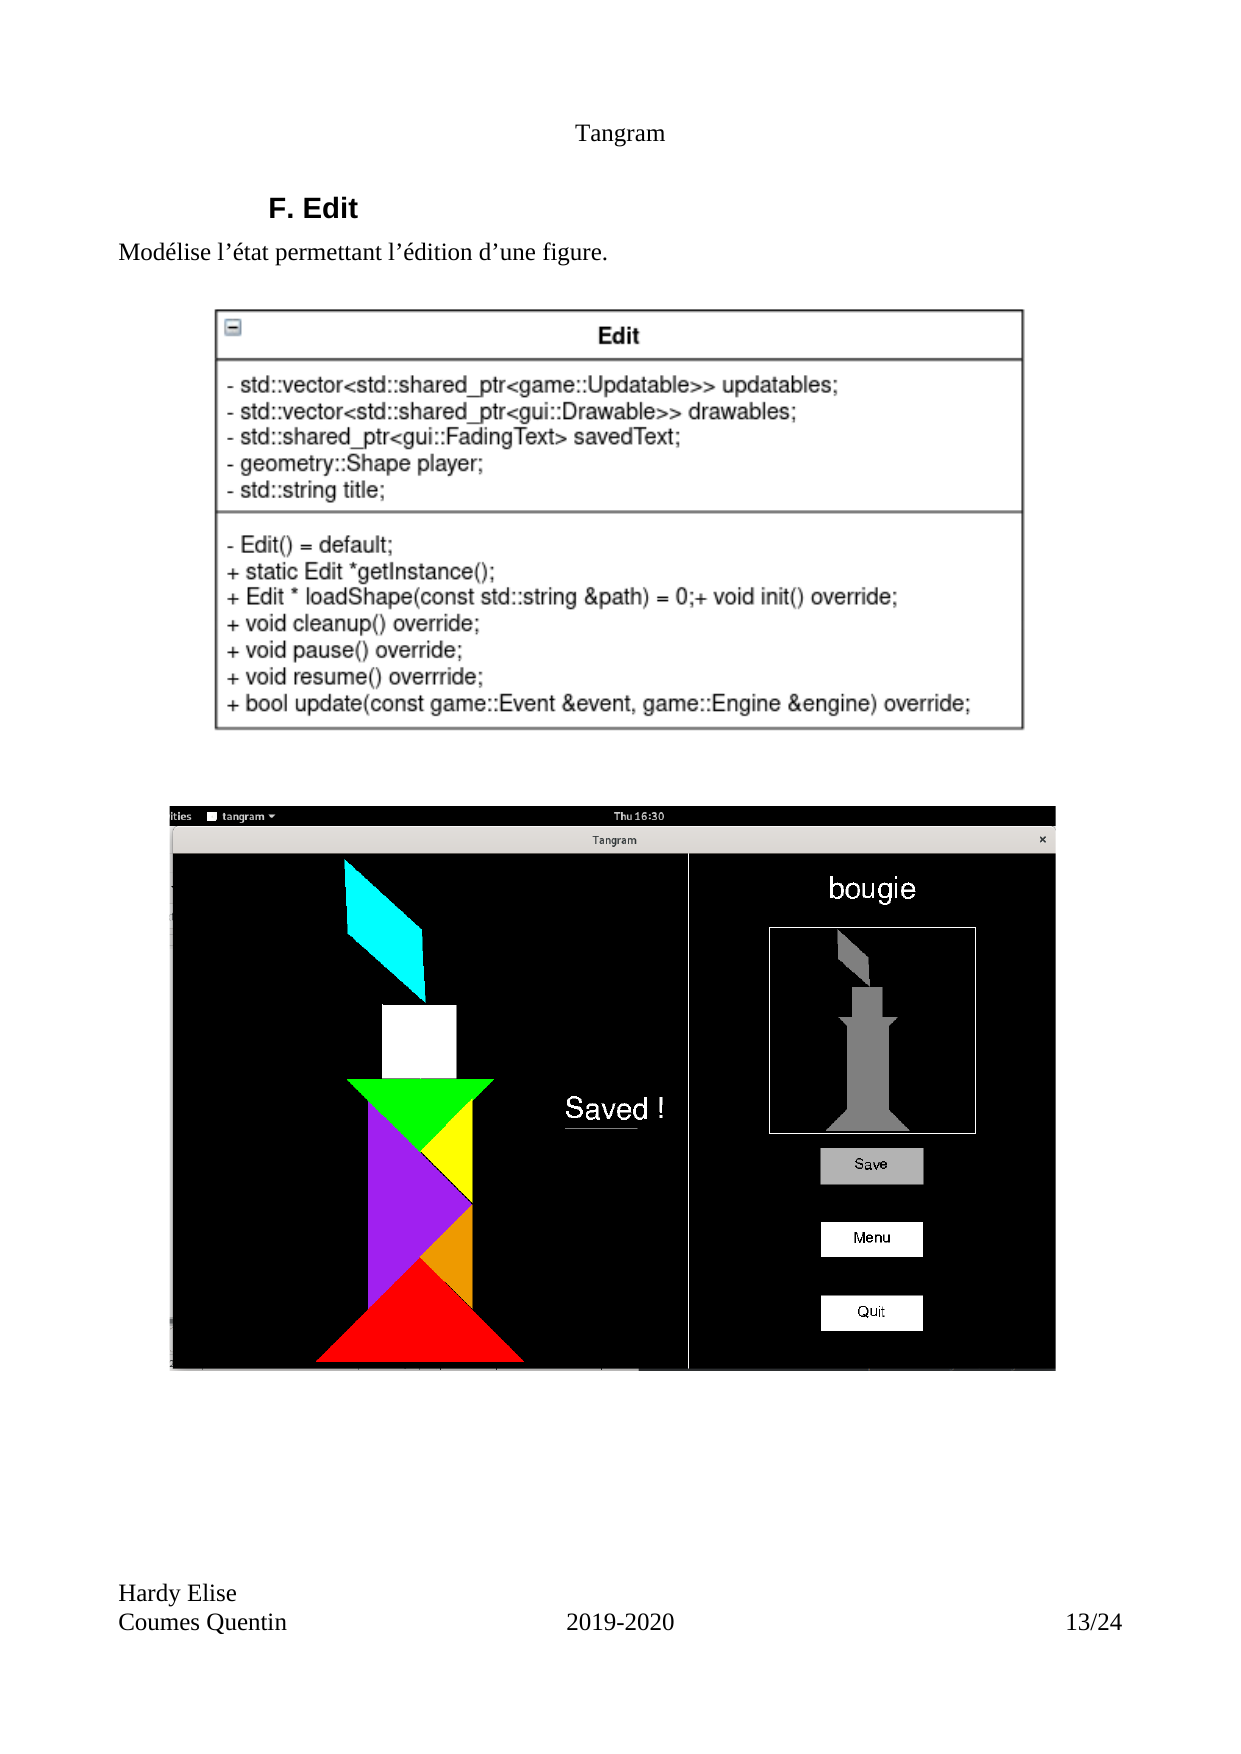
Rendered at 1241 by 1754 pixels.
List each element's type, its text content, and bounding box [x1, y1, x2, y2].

picture [169, 806, 1056, 1371]
subtitle F. Edit [268, 191, 1122, 225]
picture [212, 306, 1028, 735]
text Modélise l’état permettant l’édition d’une figure. [118, 237, 1122, 266]
